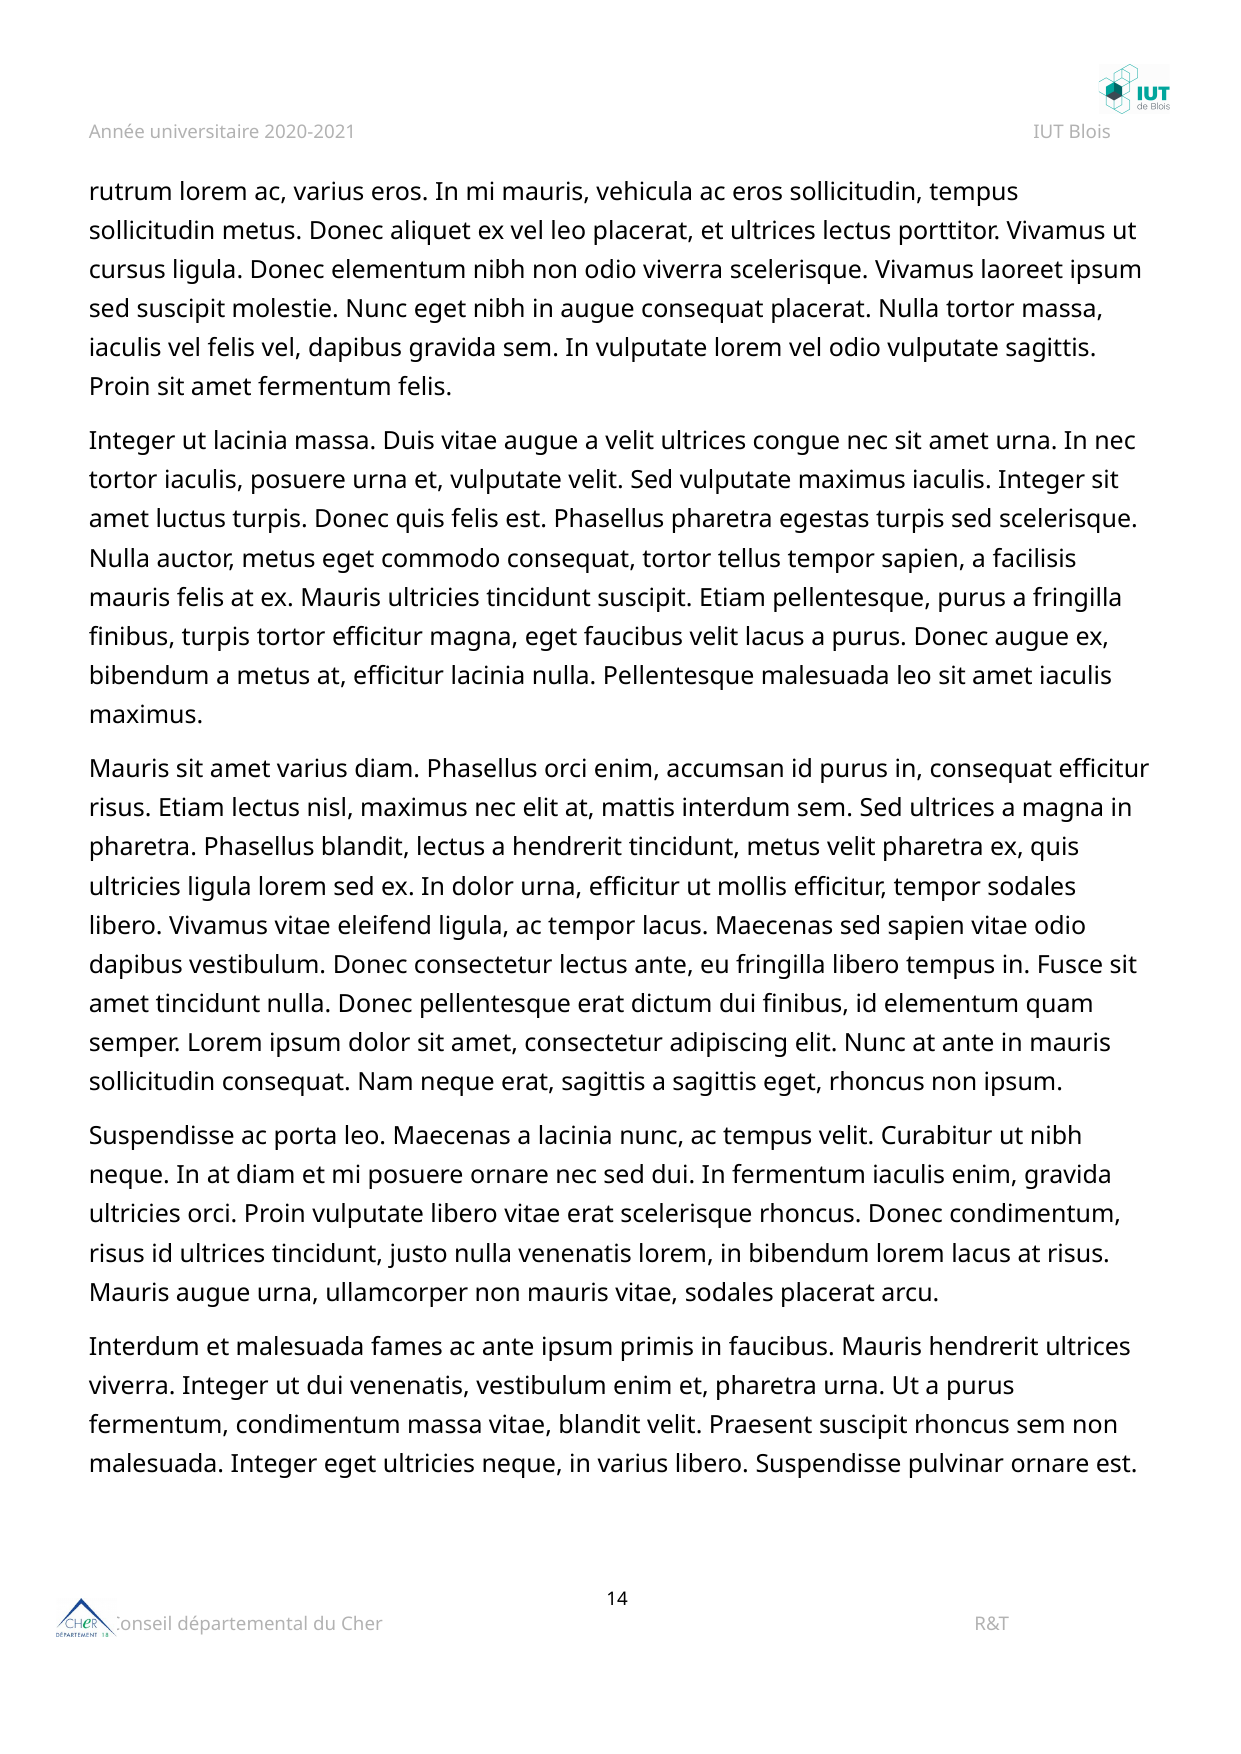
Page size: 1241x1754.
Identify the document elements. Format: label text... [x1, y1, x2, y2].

picture [56, 1598, 117, 1637]
text Interdum et malesuada fames ac ante ipsum primis in faucibus. Mauris hendrerit ultrices viverra. Integer ut dui venenatis, vestibulum enim et, pharetra urna. Ut a purus fermentum, condimentum massa vitae, blandit velit. Praesent suscipit rhoncus sem non malesuada. Integer eget ultricies neque, in varius libero. Suspendisse pulvinar ornare est. [88, 1328, 1151, 1480]
text Mauris sit amet varius diam. Phasellus orci enim, accumsan id purus in, consequat efficitur risus. Etiam lectus nisl, maximus nec elit at, mattis interdum sem. Sed ultrices a magna in pharetra. Phasellus blandit, lectus a hendrerit tincidunt, metus velit pharetra ex, quis ultricies ligula lorem sed ex. In dolor urna, efficitur ut mollis efficitur, tempor sodales libero. Vivamus vitae eleifend ligula, ac tempor lacus. Maecenas sed sapien vitae odio dapibus vestibulum. Donec consectetur lectus ante, eu fringilla libero tempus in. Fusce sit amet tincidunt nulla. Donec pellentesque erat dictum dui finibus, id elementum quam semper. Lorem ipsum dolor sit amet, consectetur adipiscing elit. Nunc at ante in mauris sollicitudin consequat. Nam neque erat, sagittis a sagittis eget, rhoncus non ipsum. [88, 751, 1151, 1098]
text Integer ut lacinia massa. Duis vitae augue a velit ultrices congue nec sit amet urna. In nec tortor iaculis, posuere urna et, vulputate velit. Sed vulputate maximus iaculis. Integer sit amet luctus turpis. Donec quis felis est. Phasellus pharetra egestas turpis sed scelerisque. Nulla auctor, metus eget commodo consequat, tortor tellus tempor sapien, a facilisis mauris felis at ex. Mauris ultricies tincidunt suscipit. Etiam pellentesque, purus a fringilla finibus, turpis tortor efficitur magna, eget faucibus velit lacus a purus. Donec augue ex, bibendum a metus at, efficitur lacinia nulla. Pellentesque malesuada leo sit amet iaculis maximus. [88, 423, 1151, 731]
picture [1098, 64, 1170, 114]
text rutrum lorem ac, varius eros. In mi mauris, vehicula ac eros sollicitudin, tempus sollicitudin metus. Donec aliquet ex vel leo placerat, et ultrices lectus porttitor. Vivamus ut cursus ligula. Donec elementum nibh non odio viverra scelerisque. Vivamus laoreet ipsum sed suscipit molestie. Nunc eget nibh in augue consequat placerat. Nulla tortor massa, iaculis vel felis vel, dapibus gravida sem. In vulputate lorem vel odio vulputate sagittis. Proin sit amet fermentum felis. [88, 173, 1151, 403]
text Suspendisse ac porta leo. Maecenas a lacinia nunc, ac tempus velit. Curabitur ut nibh neque. In at diam et mi posuere ornare nec sed dui. In fermentum iaculis enim, gravida ultricies orci. Proin vulputate libero vitae erat scelerisque rhoncus. Donec condimentum, risus id ultrices tincidunt, justo nulla venenatis lorem, in bibendum lorem lacus at risus. Mauris augue urna, ullamcorper non mauris vitae, sodales placerat arcu. [88, 1118, 1151, 1308]
